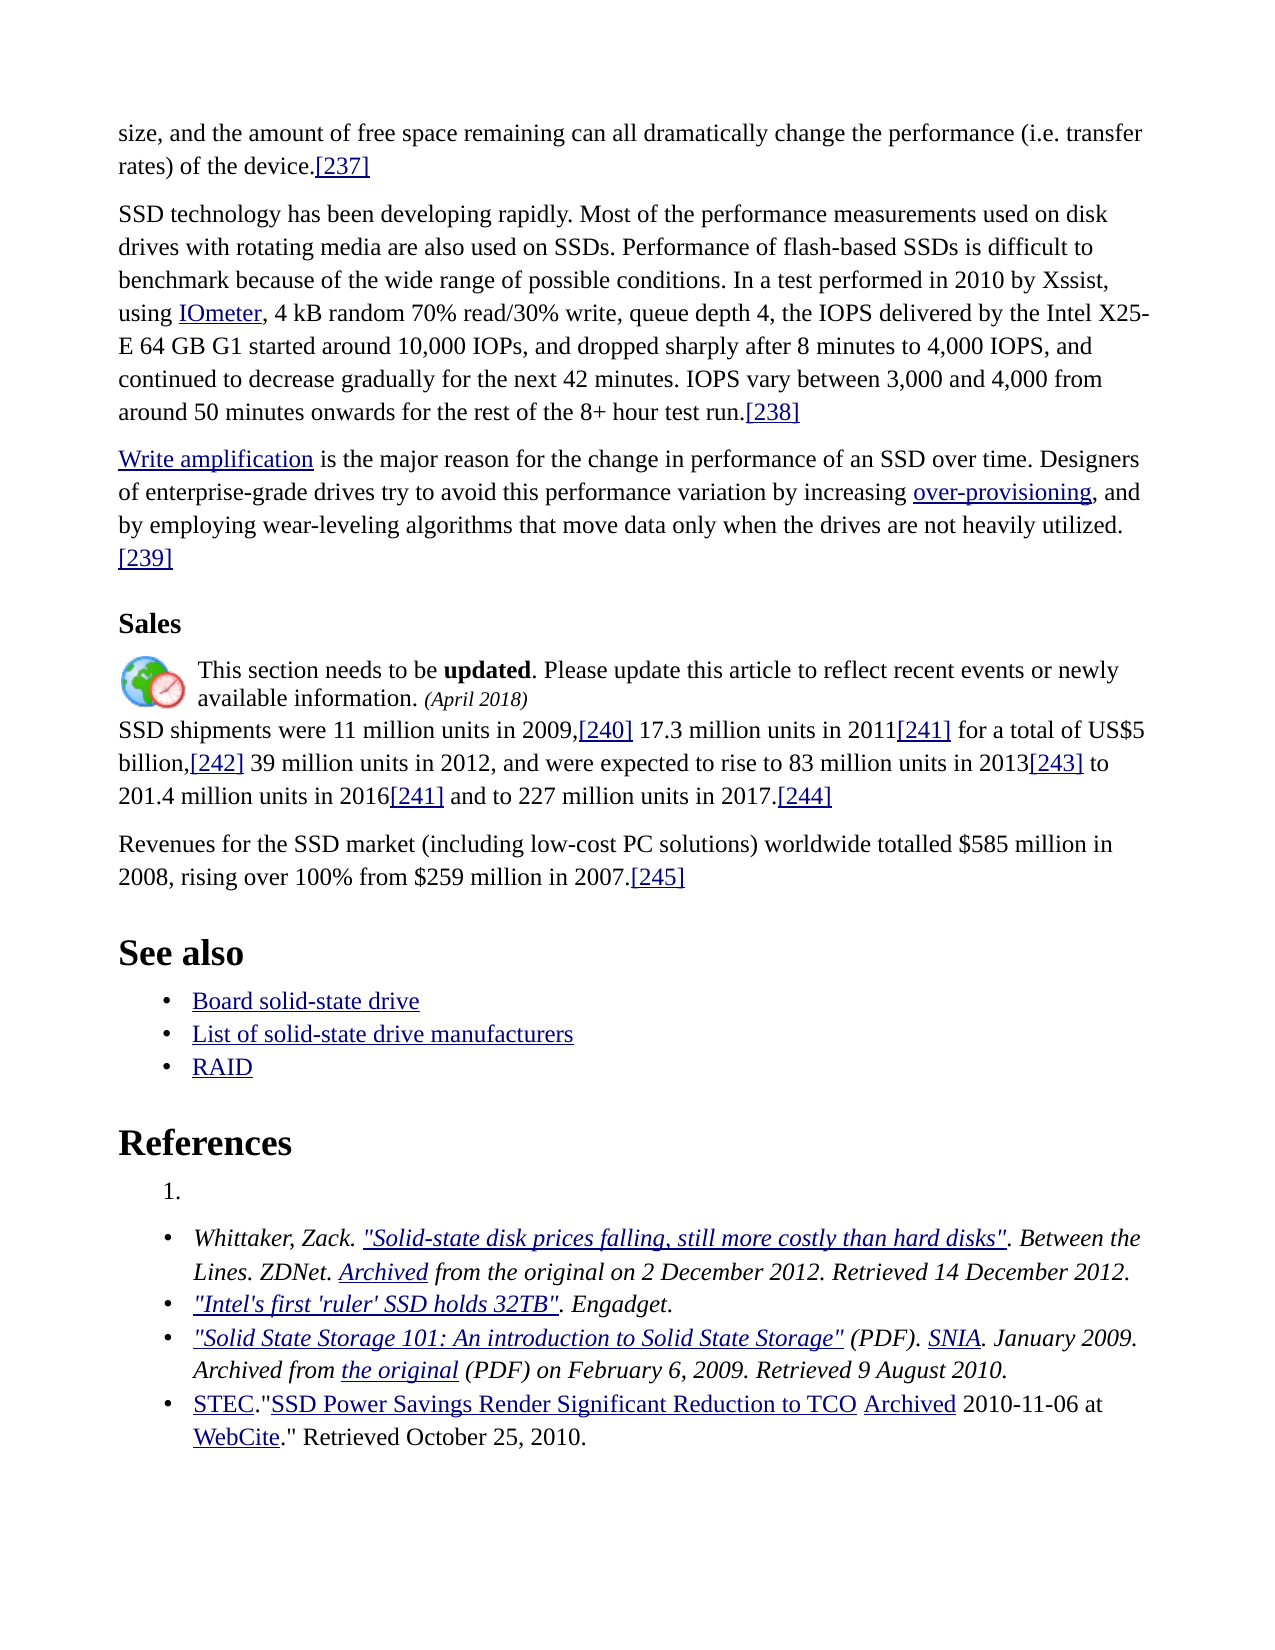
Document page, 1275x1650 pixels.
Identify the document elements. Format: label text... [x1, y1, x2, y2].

subtitle References [118, 1120, 1157, 1163]
list RAID [162, 1052, 1157, 1081]
text SSD technology has been developing rapidly. Most of the performance measurements used on disk drives with rotating media are also used on SSDs. Performance of flash-based SSDs is difficult to benchmark because of the wide range of possible conditions. In a test performed in 2010 by Xssist, using IOmeter, 4 kB random 70% read/30% write, queue depth 4, the IOPS delivered by the Intel X25-E 64 GB G1 started around 10,000 IOPs, and dropped sharply after 8 minutes to 4,000 IOPS, and continued to decrease gradually for the next 42 minutes. IOPS vary between 3,000 and 4,000 from around 50 minutes onwards for the rest of the 8+ hour test run.[238] [118, 199, 1157, 426]
list Board solid-state drive [162, 986, 1157, 1014]
list "Solid State Storage 101: An introduction to Solid State Storage" (PDF). SNIA. January 2009. Archived from the original (PDF) on February 6, 2009. Retrieved 9 August 2010. [164, 1323, 1157, 1384]
list List of solid-state drive manufacturers [162, 1019, 1157, 1048]
text SSD shipments were 11 million units in 2009,[240] 17.3 million units in 2011[241] for a total of US$5 billion,[242] 39 million units in 2012, and were expected to rise to 83 million units in 2013[243] to 201.4 million units in 2016[241] and to 227 million units in 2017.[244] [118, 715, 1157, 810]
table_header This section needs to be updated. Please update this article to reflect recent events or newly available information. (April 2018) [194, 652, 1157, 715]
list STEC."SSD Power Savings Render Significant Reduction to TCO Archived 2010-11-06 at WebCite." Retrieved October 25, 2010. [164, 1389, 1157, 1450]
list Whittaker, Zack. "Solid-state disk prices falling, still more costly than hard disks". Between the Lines. ZDNet. Archived from the original on 2 December 2012. Retrieved 14 December 2012. [164, 1223, 1157, 1285]
list "Intel's first 'ruler' SSD holds 32TB". Engadget. [164, 1289, 1157, 1318]
table_header [118, 652, 194, 715]
subtitle See also [118, 930, 1157, 973]
subtitle Sales [118, 606, 1157, 639]
picture [121, 656, 187, 710]
text Revenues for the SSD market (including low-cost PC solutions) worldwide totalled $585 million in 2008, rising over 100% from $259 million in 2007.[245] [118, 829, 1157, 891]
text Write amplification is the major reason for the change in performance of an SSD over time. Designers of enterprise-grade drives try to avoid this performance variation by increasing over-provisioning, and by employing wear-leveling algorithms that move data only when the drives are not heavily utilized.[239] [118, 444, 1157, 572]
text size, and the amount of free space remaining can all dramatically change the performance (i.e. transfer rates) of the device.[237] [118, 118, 1157, 180]
